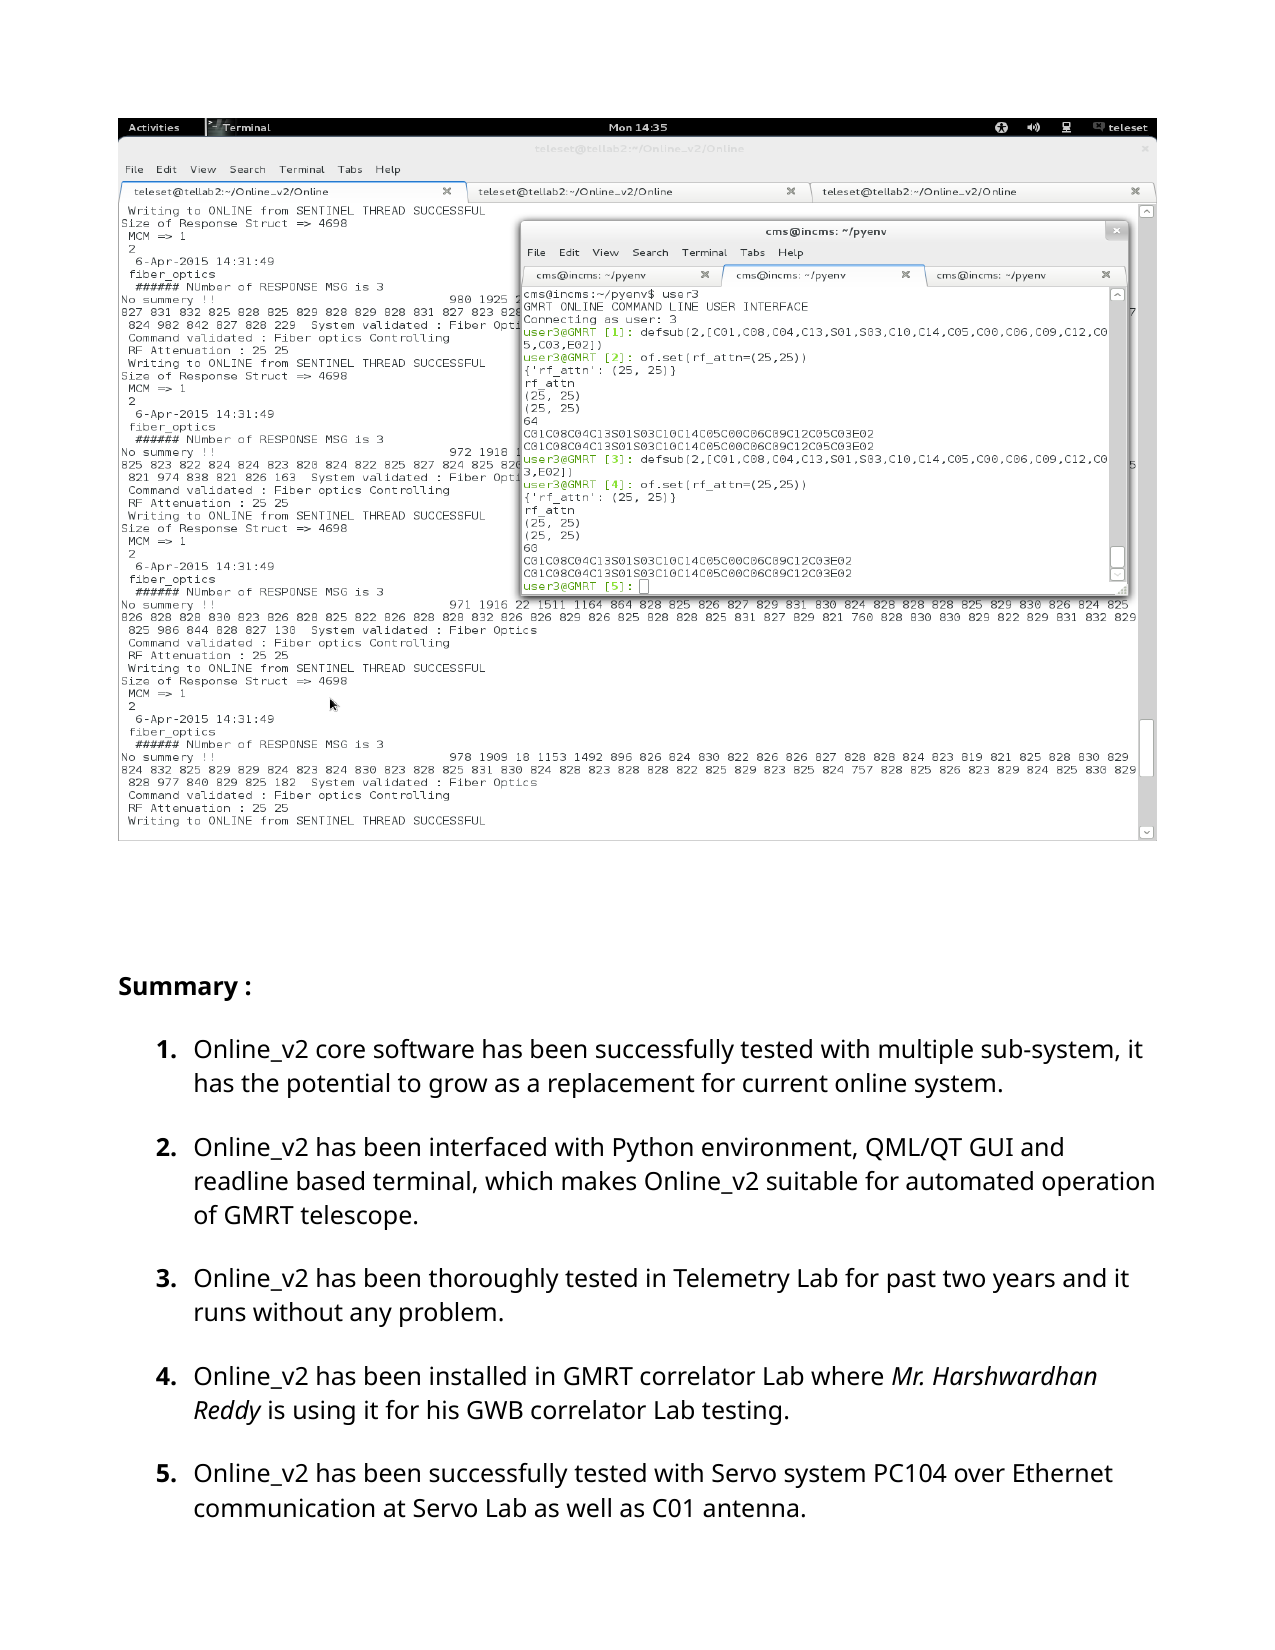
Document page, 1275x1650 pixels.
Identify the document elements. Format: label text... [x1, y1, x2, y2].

list Online_v2 has been installed in GMRT correlator Lab where Mr. Harshwardhan Reddy is using it for his GWB correlator Lab testing. [156, 1358, 1157, 1427]
list Online_v2 core software has been successfully tested with multiple sub-system, it has the potential to grow as a replacement for current online system. [156, 1032, 1157, 1100]
text Summary : [118, 968, 1157, 1002]
list Online_v2 has been interfaced with Python environment, QML/QT GUI and readline based terminal, which makes Online_v2 suitable for automated operation of GMRT telescope. [156, 1129, 1157, 1231]
list Online_v2 has been thoroughly tested in Telemetry Lab for past two years and it runs without any problem. [156, 1261, 1157, 1329]
list Online_v2 has been successfully tested with Servo system PC104 over Ethernet communication at Servo Lab as well as C01 antenna. [156, 1456, 1157, 1524]
picture [118, 118, 1157, 841]
